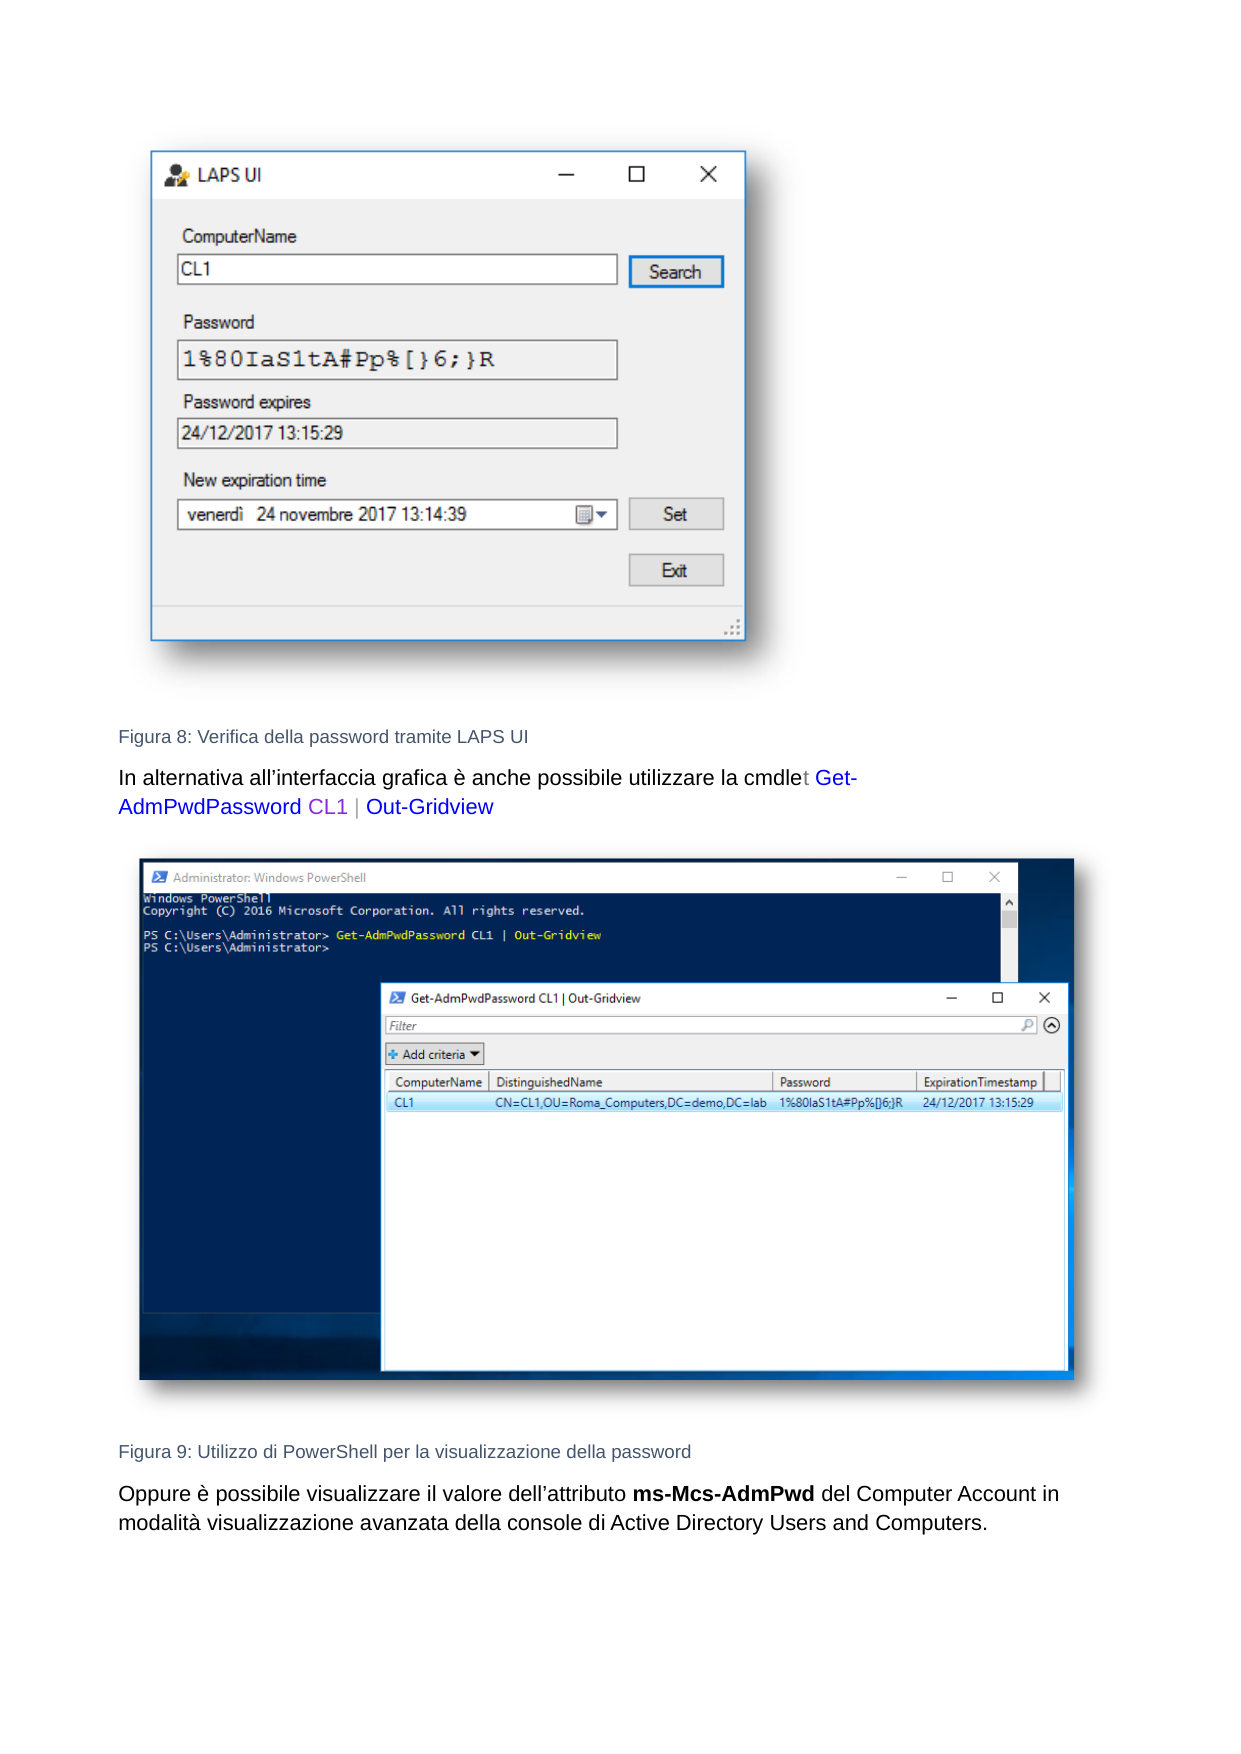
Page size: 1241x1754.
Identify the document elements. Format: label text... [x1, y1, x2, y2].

text Oppure è possibile visualizzare il valore dell’attributo ms-Mcs-AdmPwd del Computer Account in modalità visualizzazione avanzata della console di Active Directory Users and Computers. [118, 1481, 1122, 1535]
text Figura 9: Utilizzo di PowerShell per la visualizzazione della password [118, 1441, 1122, 1463]
text Figura 8: Verifica della password tramite LAPS UI [118, 726, 1122, 747]
picture [118, 118, 812, 707]
picture [118, 837, 1117, 1423]
text In alternativa all’interfaccia grafica è anche possibile utilizzare la cmdlet Get-AdmPwdPassword CL1 | Out-Gridview [118, 765, 1122, 819]
